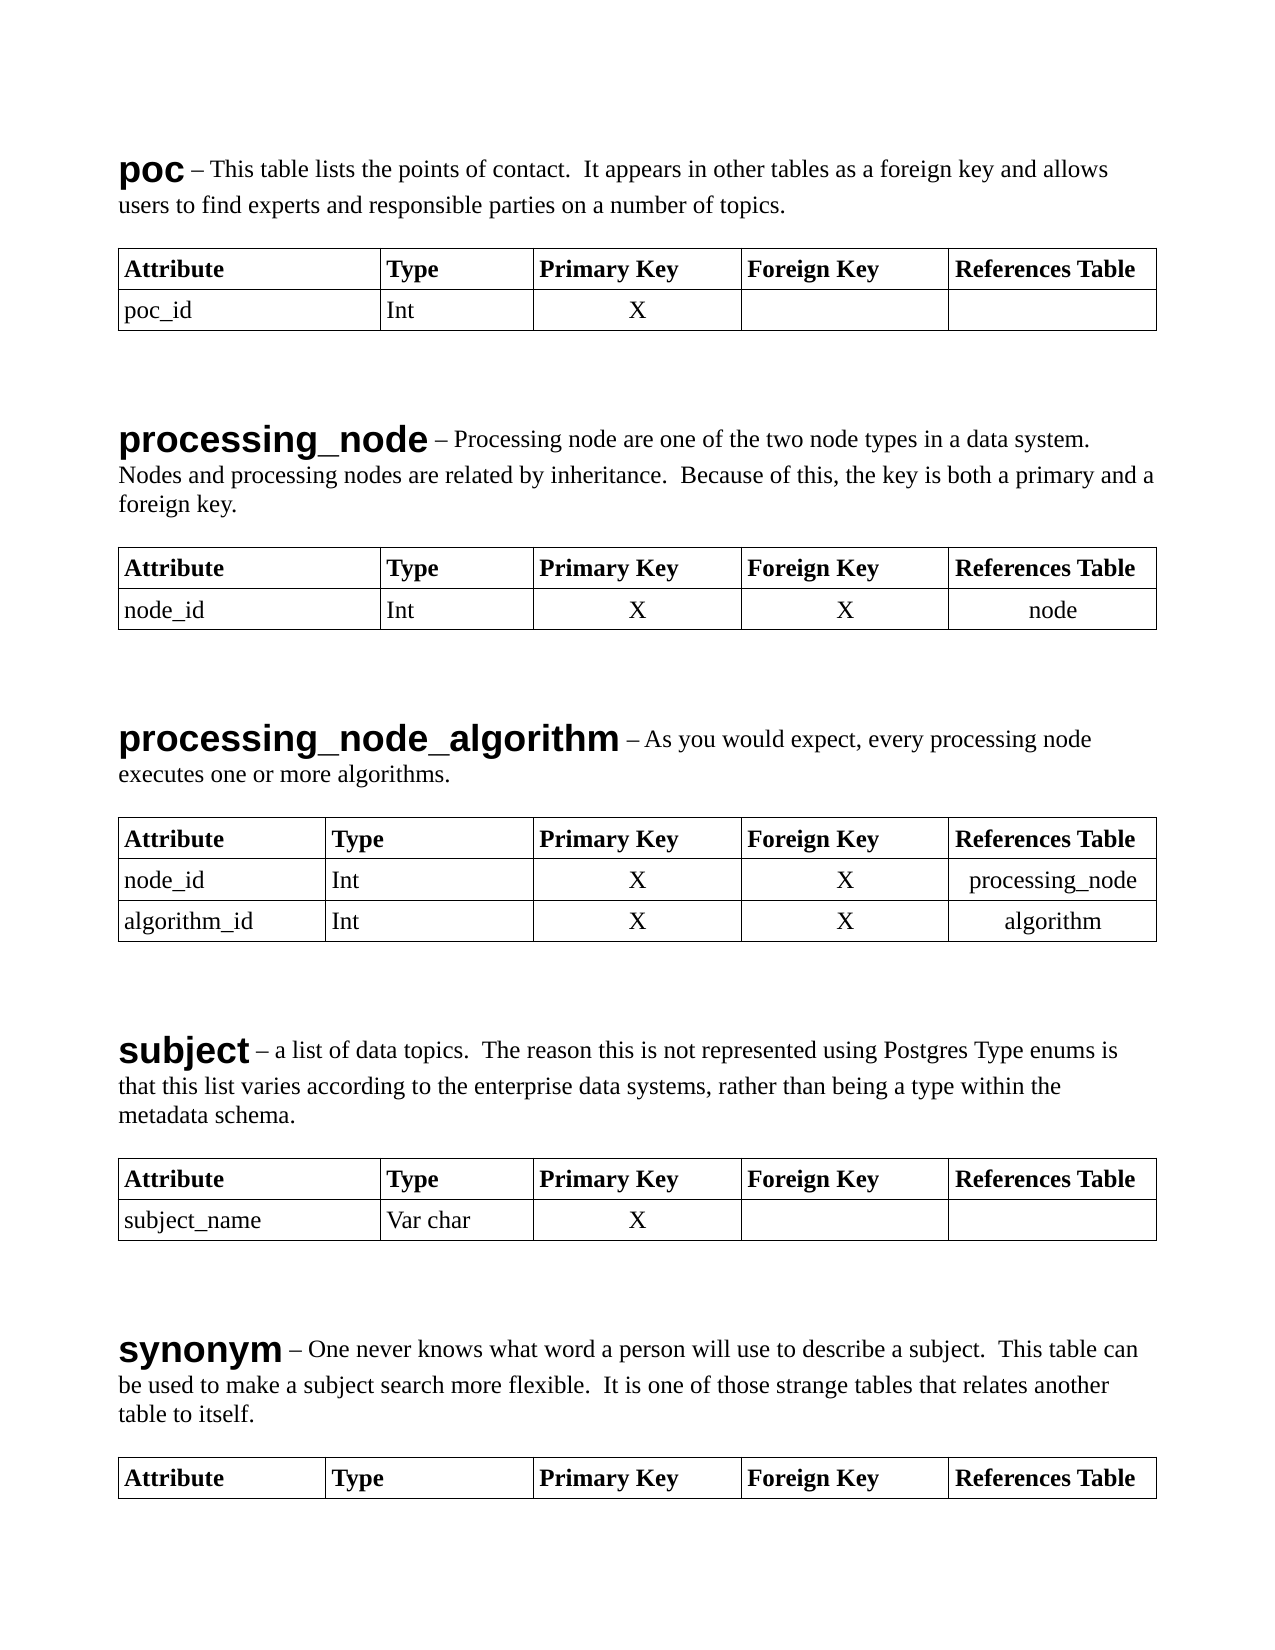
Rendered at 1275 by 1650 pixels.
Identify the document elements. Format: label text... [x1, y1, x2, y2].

text – One never knows what word a person will use to describe a subject. This table can be used to make a subject search more flexible. It is one of those strange tables that relates another table to itself. [118, 1327, 1157, 1428]
subtitle processing_node [118, 417, 429, 460]
table_header Type [381, 249, 533, 289]
table_header Primary Key [534, 249, 741, 289]
table_cell [742, 290, 948, 330]
table_cell node_id [119, 589, 380, 629]
table_header Foreign Key [742, 818, 948, 858]
table_cell X [534, 589, 741, 629]
table_header Primary Key [534, 818, 741, 858]
subtitle poc [118, 147, 185, 190]
table_cell X [534, 1200, 741, 1240]
table_header Type [326, 818, 533, 858]
text – a list of data topics. The reason this is not represented using Postgres Type enums is that this list varies according to the enterprise data systems, rather than being a type within the metadata schema. [118, 1028, 1157, 1129]
table_cell algorithm [949, 901, 1156, 941]
table_header References Table [949, 548, 1156, 588]
table_cell poc_id [119, 290, 380, 330]
table_header Attribute [119, 818, 325, 858]
table_cell Int [326, 859, 533, 899]
table_header References Table [949, 1458, 1156, 1498]
table_header Attribute [119, 1458, 325, 1498]
table_header Attribute [119, 548, 380, 588]
table_header Primary Key [534, 548, 741, 588]
table_cell Var char [381, 1200, 533, 1240]
table_cell X [742, 589, 948, 629]
table_cell node [949, 589, 1156, 629]
table_cell algorithm_id [119, 901, 325, 941]
text – Processing node are one of the two node types in a data system. Nodes and processing nodes are related by inheritance. Because of this, the key is both a primary and a foreign key. [118, 417, 1157, 518]
table_header Foreign Key [742, 1458, 948, 1498]
table_cell X [742, 859, 948, 899]
table_header References Table [949, 249, 1156, 289]
table_cell X [534, 290, 741, 330]
table_cell [949, 290, 1156, 330]
table_header Primary Key [534, 1458, 741, 1498]
table_cell [742, 1200, 948, 1240]
table_cell X [534, 901, 741, 941]
table_cell subject_name [119, 1200, 380, 1240]
table_cell Int [381, 290, 533, 330]
table_header Attribute [119, 1159, 380, 1199]
table_header Foreign Key [742, 1159, 948, 1199]
table_header Type [326, 1458, 533, 1498]
table_header References Table [949, 818, 1156, 858]
table_cell X [534, 859, 741, 899]
table_header Foreign Key [742, 548, 948, 588]
table_cell Int [326, 901, 533, 941]
table_cell [949, 1200, 1156, 1240]
table_cell Int [381, 589, 533, 629]
subtitle processing_node_algorithm [118, 716, 620, 759]
table_header Attribute [119, 249, 380, 289]
table_header Foreign Key [742, 249, 948, 289]
table_cell processing_node [949, 859, 1156, 899]
text – As you would expect, every processing node executes one or more algorithms. [118, 716, 1157, 788]
table_header Type [381, 1159, 533, 1199]
table_header References Table [949, 1159, 1156, 1199]
table_cell X [742, 901, 948, 941]
table_cell node_id [119, 859, 325, 899]
text – This table lists the points of contact. It appears in other tables as a foreign key and allows users to find experts and responsible parties on a number of topics. [118, 147, 1157, 219]
subtitle subject [118, 1028, 249, 1071]
table_header Primary Key [534, 1159, 741, 1199]
table_header Type [381, 548, 533, 588]
subtitle synonym [118, 1327, 283, 1370]
